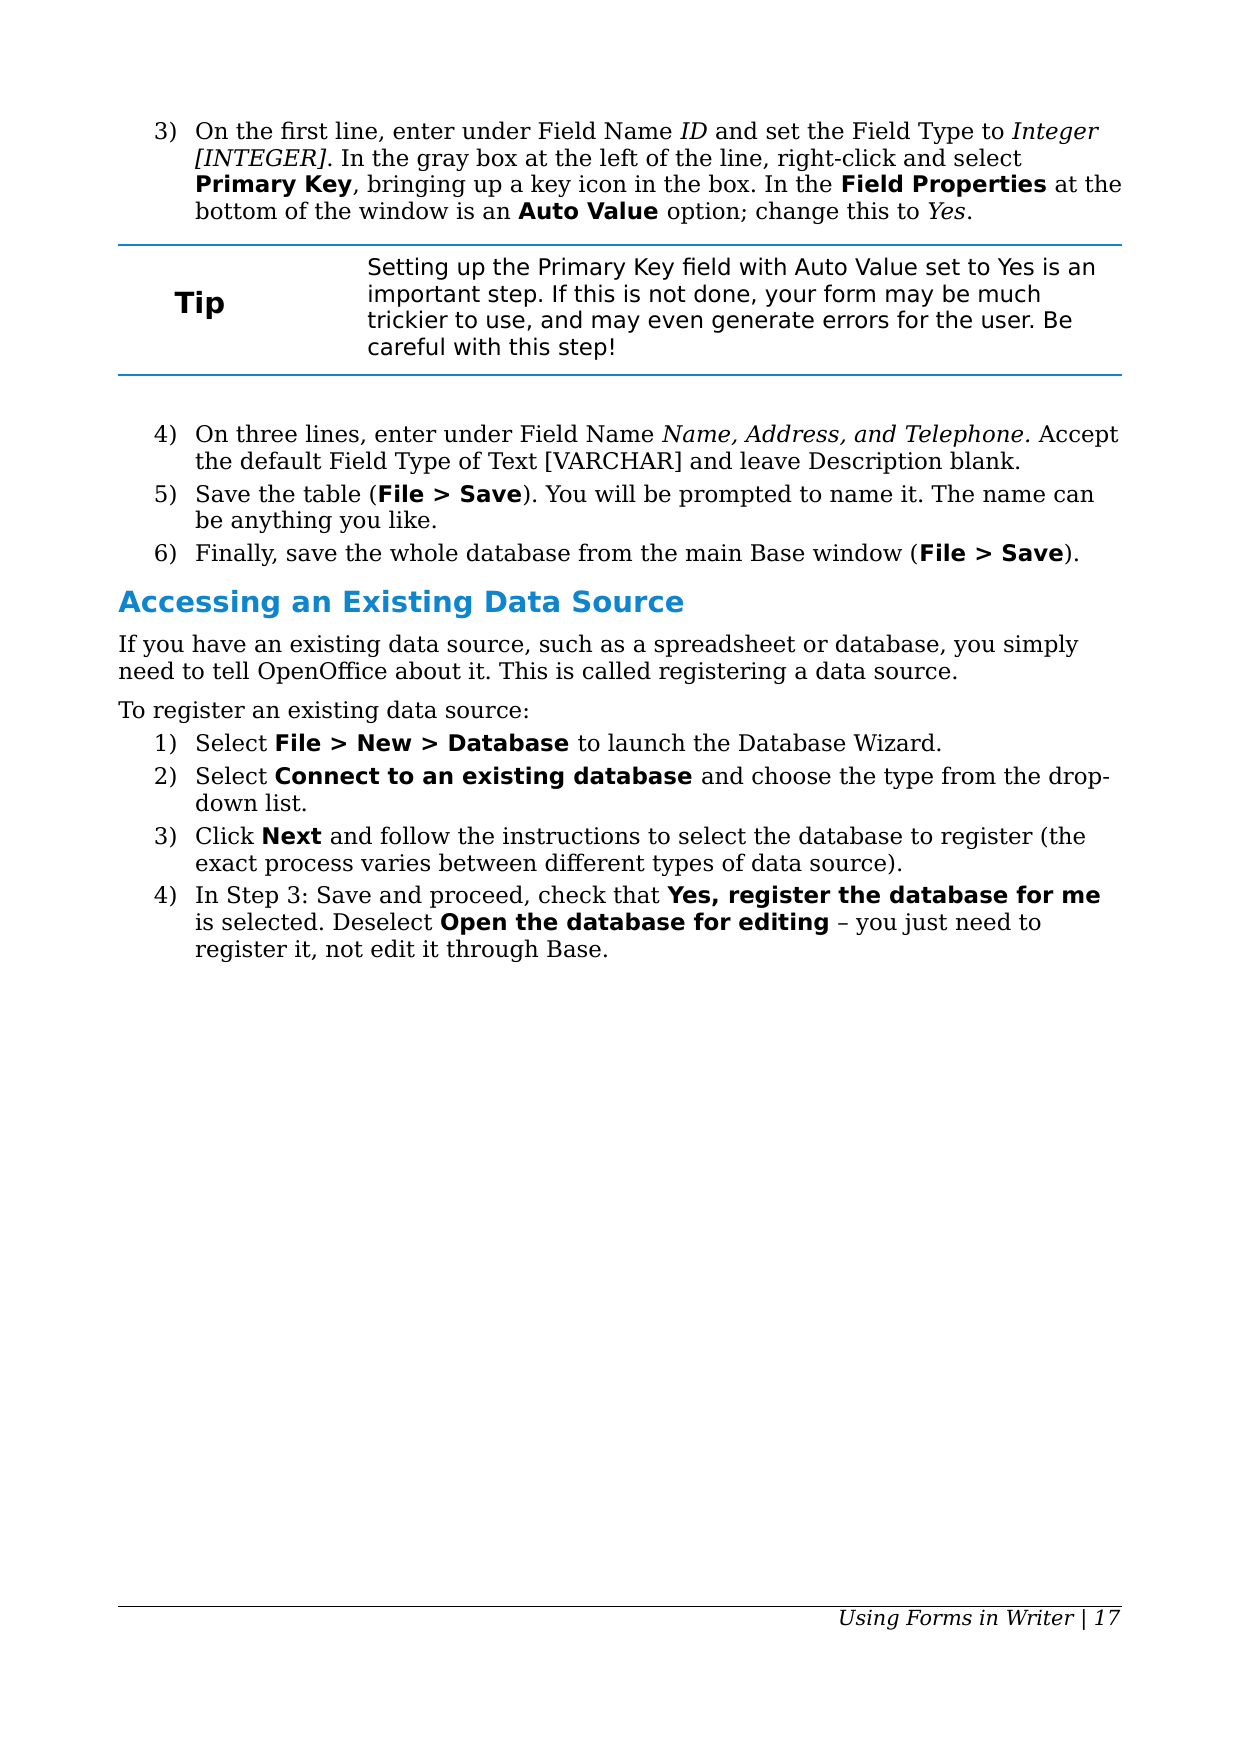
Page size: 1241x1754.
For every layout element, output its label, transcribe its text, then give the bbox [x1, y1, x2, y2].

list On the first line, enter under Field Name ID and set the Field Type to Integer [INTEGER]. In the gray box at the left of the line, right-click and select Primary Key, bringing up a key icon in the box. In the Field Properties at the bottom of the window is an Auto Value option; change this to Yes. [177, 118, 1122, 225]
list On three lines, enter under Field Name Name, Address, and Telephone. Accept the default Field Type of Text [VARCHAR] and leave Description blank. [177, 421, 1122, 475]
subtitle Accessing an Existing Data Source [118, 585, 1122, 619]
table_header Tip [118, 246, 281, 374]
text If you have an existing data source, such as a spreadsheet or database, you simply need to tell OpenOffice about it. This is called registering a data source. [118, 632, 1122, 685]
list To register an existing data source: [118, 697, 1122, 724]
list Finally, save the whole database from the main Base window (File > Save). [177, 541, 1122, 567]
list Select File > New > Database to launch the Database Wizard. [177, 731, 1122, 757]
list Select Connect to an existing database and choose the type from the drop-down list. [177, 763, 1122, 817]
list Click Next and follow the instructions to select the database to register (the exact process varies between different types of data source). [177, 823, 1122, 876]
table_header Setting up the Primary Key field with Auto Value set to Yes is an important step. If this is not done, your form may be much trickier to use, and may even generate errors for the user. Be careful with this step! [281, 246, 1122, 374]
list In Step 3: Save and proceed, check that Yes, register the database for me is selected. Deselect Open the database for editing – you just need to register it, not edit it through Base. [177, 883, 1122, 963]
list Save the table (File > Save). You will be prompted to name it. The name can be anything you like. [177, 481, 1122, 534]
